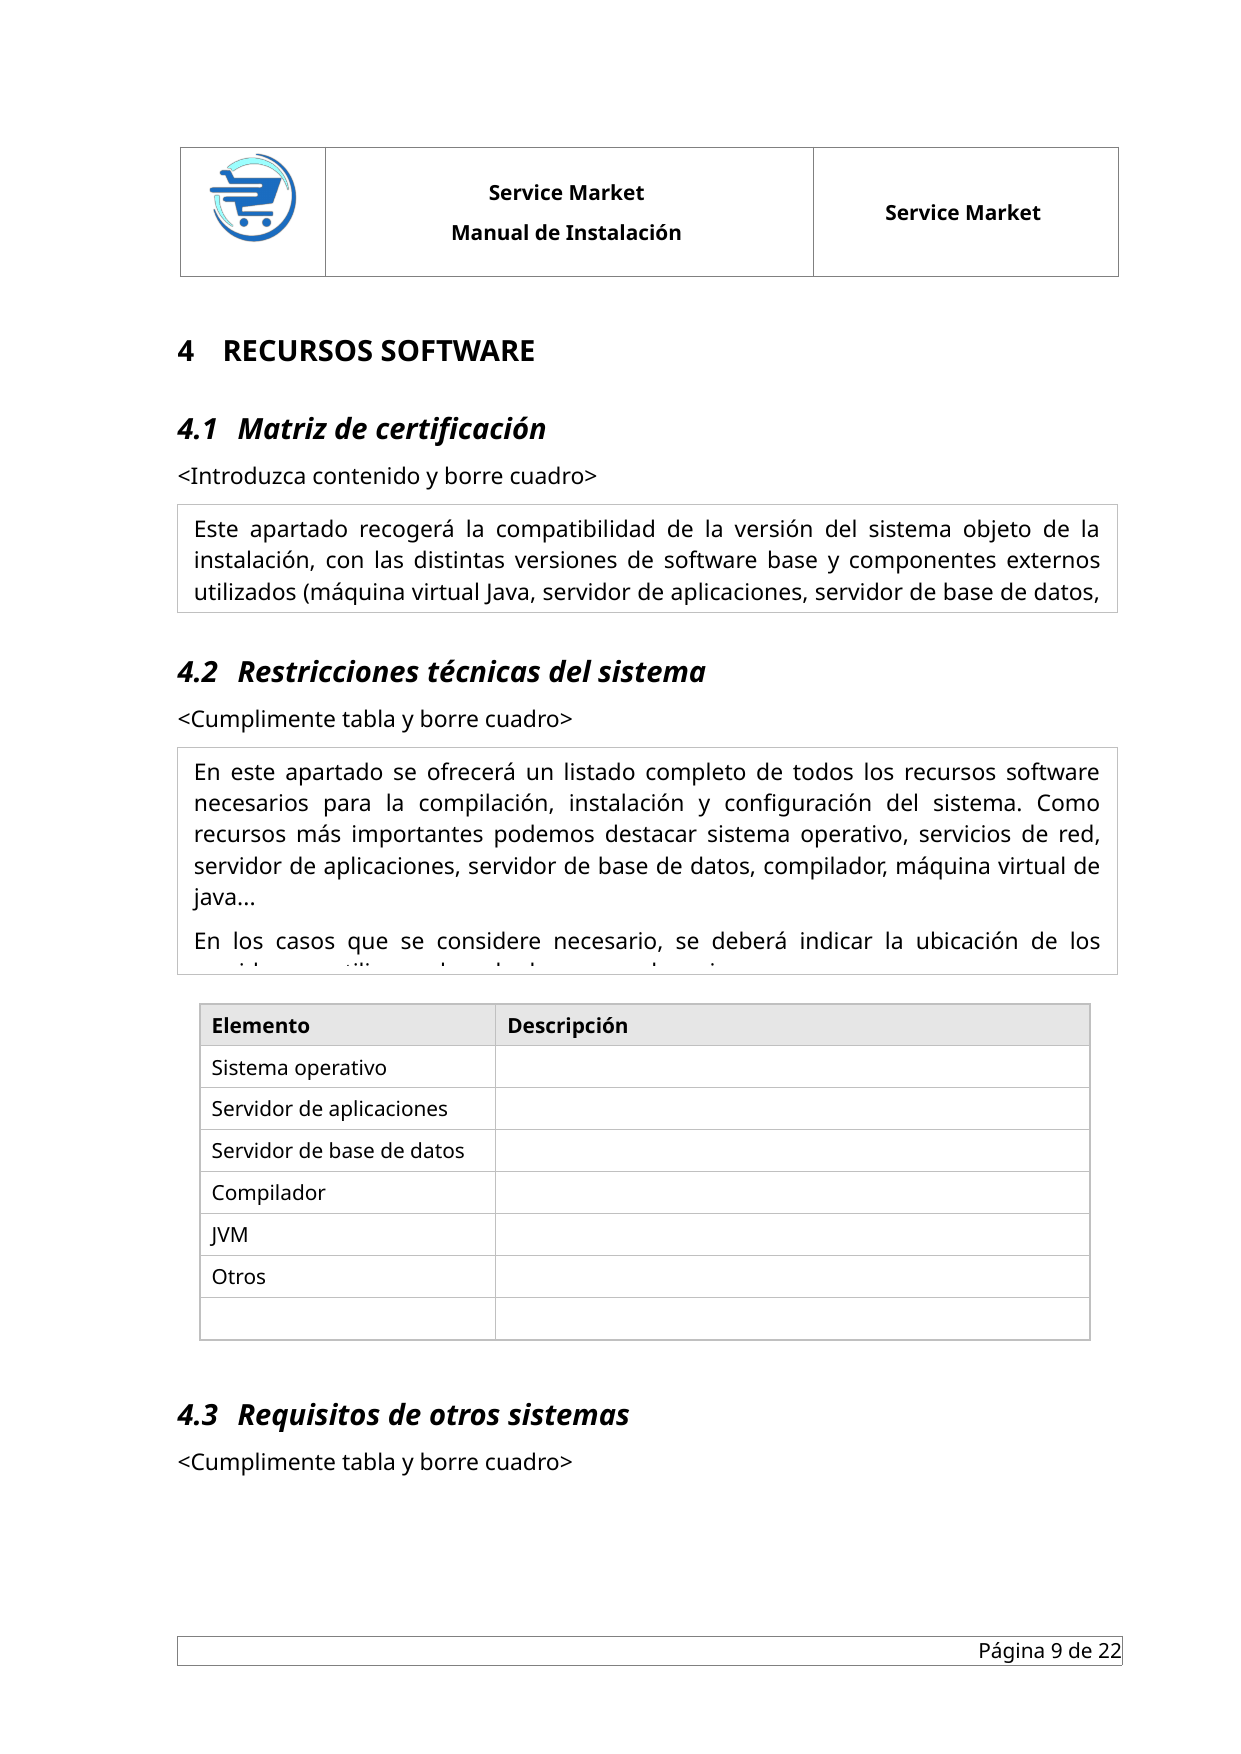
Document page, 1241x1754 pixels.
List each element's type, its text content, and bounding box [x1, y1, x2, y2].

text En este apartado se ofrecerá un listado completo de todos los recursos software necesarios para la compilación, instalación y configuración del sistema. Como recursos más importantes podemos destacar sistema operativo, servicios de red, servidor de aplicaciones, servidor de base de datos, compilador, máquina virtual de java... [194, 756, 1101, 912]
table_cell Servidor de aplicaciones [201, 1088, 495, 1129]
table_cell [496, 1172, 1089, 1213]
table_header Descripción [496, 1005, 1089, 1045]
text Este apartado recogerá la compatibilidad de la versión del sistema objeto de la instalación, con las distintas versiones de software base y componentes externos utilizados (máquina virtual Java, servidor de aplicaciones, servidor de base de datos, LDAP, etc.). [194, 513, 1101, 604]
table_header Elemento [201, 1005, 495, 1045]
table_cell [496, 1298, 1089, 1339]
table_cell Otros [201, 1256, 495, 1297]
table_cell Servidor de base de datos [201, 1130, 495, 1171]
subtitle Restricciones técnicas del sistema [177, 651, 1122, 691]
text <Cumplimente tabla y borre cuadro> [177, 703, 1122, 734]
table_cell JVM [201, 1214, 495, 1255]
table_cell [496, 1256, 1089, 1297]
table_cell [496, 1046, 1089, 1087]
table_cell [201, 1298, 495, 1339]
table_cell [496, 1214, 1089, 1255]
subtitle Requisitos de otros sistemas [177, 1394, 1122, 1434]
subtitle Matriz de certificación [177, 408, 1122, 448]
text En los casos que se considere necesario, se deberá indicar la ubicación de los servidores a utilizar y el modo de acceso a los mismos. [194, 925, 1101, 966]
table_cell [496, 1130, 1089, 1171]
text <Introduzca contenido y borre cuadro> [177, 460, 1122, 491]
table_cell Sistema operativo [201, 1046, 495, 1087]
table_cell Compilador [201, 1172, 495, 1213]
text <Cumplimente tabla y borre cuadro> [177, 1446, 1122, 1478]
table_cell [496, 1088, 1089, 1129]
subtitle RECURSOS SOFTWARE [177, 331, 1122, 370]
